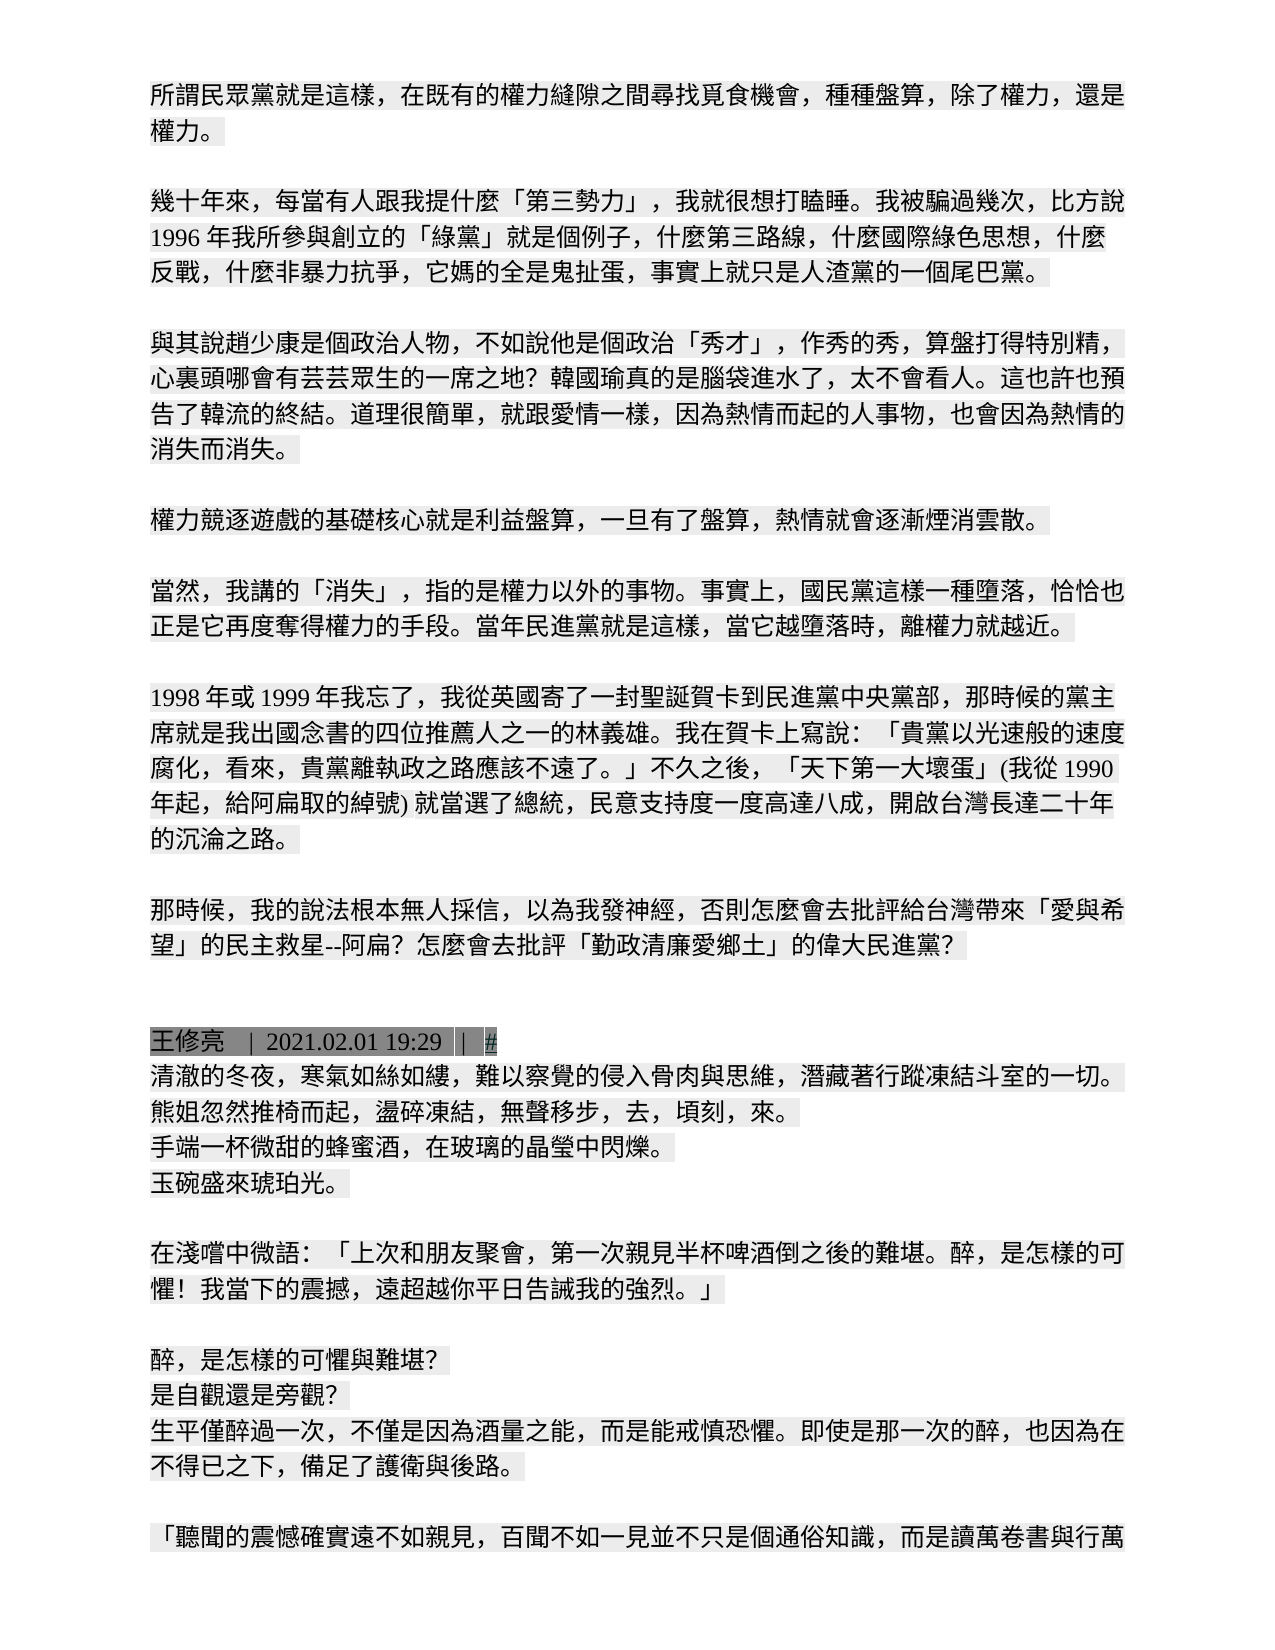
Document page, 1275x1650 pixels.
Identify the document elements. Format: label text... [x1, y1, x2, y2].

text 王修亮 | 2021.02.01 19:29 | # [150, 1021, 1125, 1056]
text 清澈的冬夜，寒氣如絲如縷，難以察覺的侵入骨肉與思維，潛藏著行蹤凍結斗室的一切。 熊姐忽然推椅而起，盪碎凍結，無聲移步，去，頃刻，來。 手端一杯微甜的蜂蜜酒，在玻璃的晶瑩中閃爍。 玉碗盛來琥珀光。 在淺嚐中微語：「上次和朋友聚會，第一次親見半杯啤酒倒之後的難堪。醉，是怎樣的可懼！我當下的震撼，遠超越你平日告誡我的強烈。」 醉，是怎樣的可懼與難堪？ 是自觀還是旁觀？ 生平僅醉過一次，不僅是因為酒量之能，而是能戒慎恐懼。即使是那一次的醉，也因為在不得已之下，備足了護衛與後路。 「聽聞的震憾確實遠不如親見，百聞不如一見並不只是個通俗知識，而是讀萬卷書與行萬里路的均衡。聽聞，無論如何都是親見的簡化，甚至是極端簡化。」 「簡化是歸納重點，語言或文字的表達能抓住重點是好的，可以快速掌握知識。聽到和親眼看到並不是本質的嚴重性不同，而是衝擊力。你對我的家教很好，所以我會認真對待所聽聞的事物，所以我會用想像或強制的方式，將我所聽聞的塑造成模擬。」 「將我所聽聞的塑造成模擬？這是甚麼意思？」 人的間接經驗不都是推論的模擬嗎？ 「我若只是把你的話當成一段文字放在腦子裡，就只是那一段知識，沒有動態的真實之感，也就沒有切身的震撼。所以我會把語言文字轉化成立體實境。這方法會有許多捉不到的空隙、疏漏，但是我能去創造那些空隙疏漏，把模擬補足成更完整更真實。可這樣的方式能使我因而深刻理解並戒慎恐懼，卻仍然不如現場直觀的震撼。」 「額！你這是把間接經驗和直接經驗同情同理，連結融合起來創造為自我新經驗！我還沒有這樣自覺的思想過這種學習歷程，滿有趣的。但是不論如何補充創造，透過人工語文甚至畫面的描述，對照現場親觀，有無數細節是無法甚至想不到需要去表達的。所以這些細節的多寡，才是震撼感的深刻度吧！」 「聽聞的時候，這些細節不會被描述，說寫者可能覺得不是那麼重要，不列為表達的重點，或是說寫的時間受限制，我因此無可知道、連結、創造。所以即使我會嚴肅對待聽聞的事件，卻也缺乏深刻震撼。能使我震撼的，是那些彷彿無關的，大家沒想到要描述的、似乎不重要的現場細節。」 所以拍攝電影或寫小說時，主線情節之下，某些貌似不重要的細節描述，才是真能震撼人心的嗎？ 「妹妹，現實是不可預測的，當說寫這件事實時，通常已經是個過去的、已經完成的事件，整體是可預期的結果，所以結果與事件有某種程度的切割，也就缺乏更強的震撼力。」 「對，現場發生時，尤其我親身在那裏時，完全不可預期會發生甚麼，整個情緒跟著事件發展因此步步驚心，情緒波動得非常極端，震撼強記憶也深刻。」 「就如戰爭啊！不論電影甚至是紀錄片，一般人就只能透過自身經驗與價值觀，隔閡著疏離著聽聞，彷彿都只是一段虛妄的故事，無法產生恐懼警惕的震撼，更無法認真去推想如何避免戰爭。何況笨到以為戰爭只會在遠方發生，不會親臨己身的眾人。」 「是啊！我從沒想過會親眼看到醉酒的可懼，我們總是以為生活是萬年常態。」 我們總是以為生活是萬年常態，以為時間無論推移十年、三十年、一百年，空間裡的此時此境都是常態的永恆。 逝者如斯夫！流水常態的時間下，埋藏的是怎樣可驚可懼的非常態。 攀附時間的遺忘本能，原是美好的天然療育，使人能從悲傷或憤怒中平靜，但卻又使人連恐懼與警惕都遺忘。 又能如何呢？ 也只好不斷警醒於潛藏入骨的寒意侵襲，在戒慎恐懼中不時起身思動，盪碎環境的凍結。 酒不是為醉，是為了警醒思動。 [150, 1056, 1125, 1552]
text 與前輩一席談(16) 陳真 2021. 02. 01. 趙少康外號黎少康，黎智英的黎，兩人一搭一唱，最佳拍檔。其實，叫郭少康也挺合適，郭台銘的郭。 少康中興，說要選國民黨黨主席，韓國瑜居然發表聲明「強烈支持」及「強烈感謝」他出來「拯救國民黨」。 我很佩服韓國瑜的胸襟，人家這樣搞他黑他，他並不記仇，唾面自乾。但是，這樣一種政治判斷力卻只能打零分。我常覺得，好人通常有個缺點就是不太懂得奸詐，就跟林義雄一樣，林義雄也是個好人，但他卻總是支持一些人渣惡棍從政。 不過，國民黨要怎麼爛，基本上已經是毫無意義的一件事。我絲毫不懷疑趙少康能「拯救」國民黨，如果再加上CIA線民朱立倫以及不擇手段財大氣粗的大草包郭董，那就更有重返執政的希望了。問題是，這有意義嗎？ 蔣家以前控制情治單位的作法就是養幾條狗，讓牠們彼此之間互相不爽，互揭瘡疤搞鬥爭，避免單一勢力獨大。美國也一樣，豢養藍綠兩條狗，讓牠們互咬，有時疼這隻，有時疼那隻，只要乖乖聽話，輪流都有骨頭吃。島內政治基本上就是這麼一回事，就連新黨似乎也快被圈養了。 前輩找我一席談，提到「三分天下」，希望集結力量搶下其中之一。問題是，搶下權力究竟是為了什麼？或者說，到底是要憑什麼樣的信念搶奪權力？如果只是在既有的殖民體制下玩權力分贓遊戲，有何意義可言？ 所謂民眾黨就是這樣，在既有的權力縫隙之間尋找覓食機會，種種盤算，除了權力，還是權力。 幾十年來，每當有人跟我提什麼「第三勢力」，我就很想打瞌睡。我被騙過幾次，比方說1996 年我所參與創立的「綠黨」就是個例子，什麼第三路線，什麼國際綠色思想，什麼反戰，什麼非暴力抗爭，它媽的全是鬼扯蛋，事實上就只是人渣黨的一個尾巴黨。 與其說趙少康是個政治人物，不如說他是個政治「秀才」，作秀的秀，算盤打得特別精，心裏頭哪會有芸芸眾生的一席之地？韓國瑜真的是腦袋進水了，太不會看人。這也許也預告了韓流的終結。道理很簡單，就跟愛情一樣，因為熱情而起的人事物，也會因為熱情的消失而消失。 權力競逐遊戲的基礎核心就是利益盤算，一旦有了盤算，熱情就會逐漸煙消雲散。 當然，我講的「消失」，指的是權力以外的事物。事實上，國民黨這樣一種墮落，恰恰也正是它再度奪得權力的手段。當年民進黨就是這樣，當它越墮落時，離權力就越近。 1998年或1999年我忘了，我從英國寄了一封聖誕賀卡到民進黨中央黨部，那時候的黨主席就是我出國念書的四位推薦人之一的林義雄。我在賀卡上寫說：「貴黨以光速般的速度腐化，看來，貴黨離執政之路應該不遠了。」不久之後，「天下第一大壞蛋」(我從1990 年起，給阿扁取的綽號) 就當選了總統，民意支持度一度高達八成，開啟台灣長達二十年的沉淪之路。 那時候，我的說法根本無人採信，以為我發神經，否則怎麼會去批評給台灣帶來「愛與希望」的民主救星--阿扁？怎麼會去批評「勤政清廉愛鄉土」的偉大民進黨？ [150, 75, 1125, 960]
